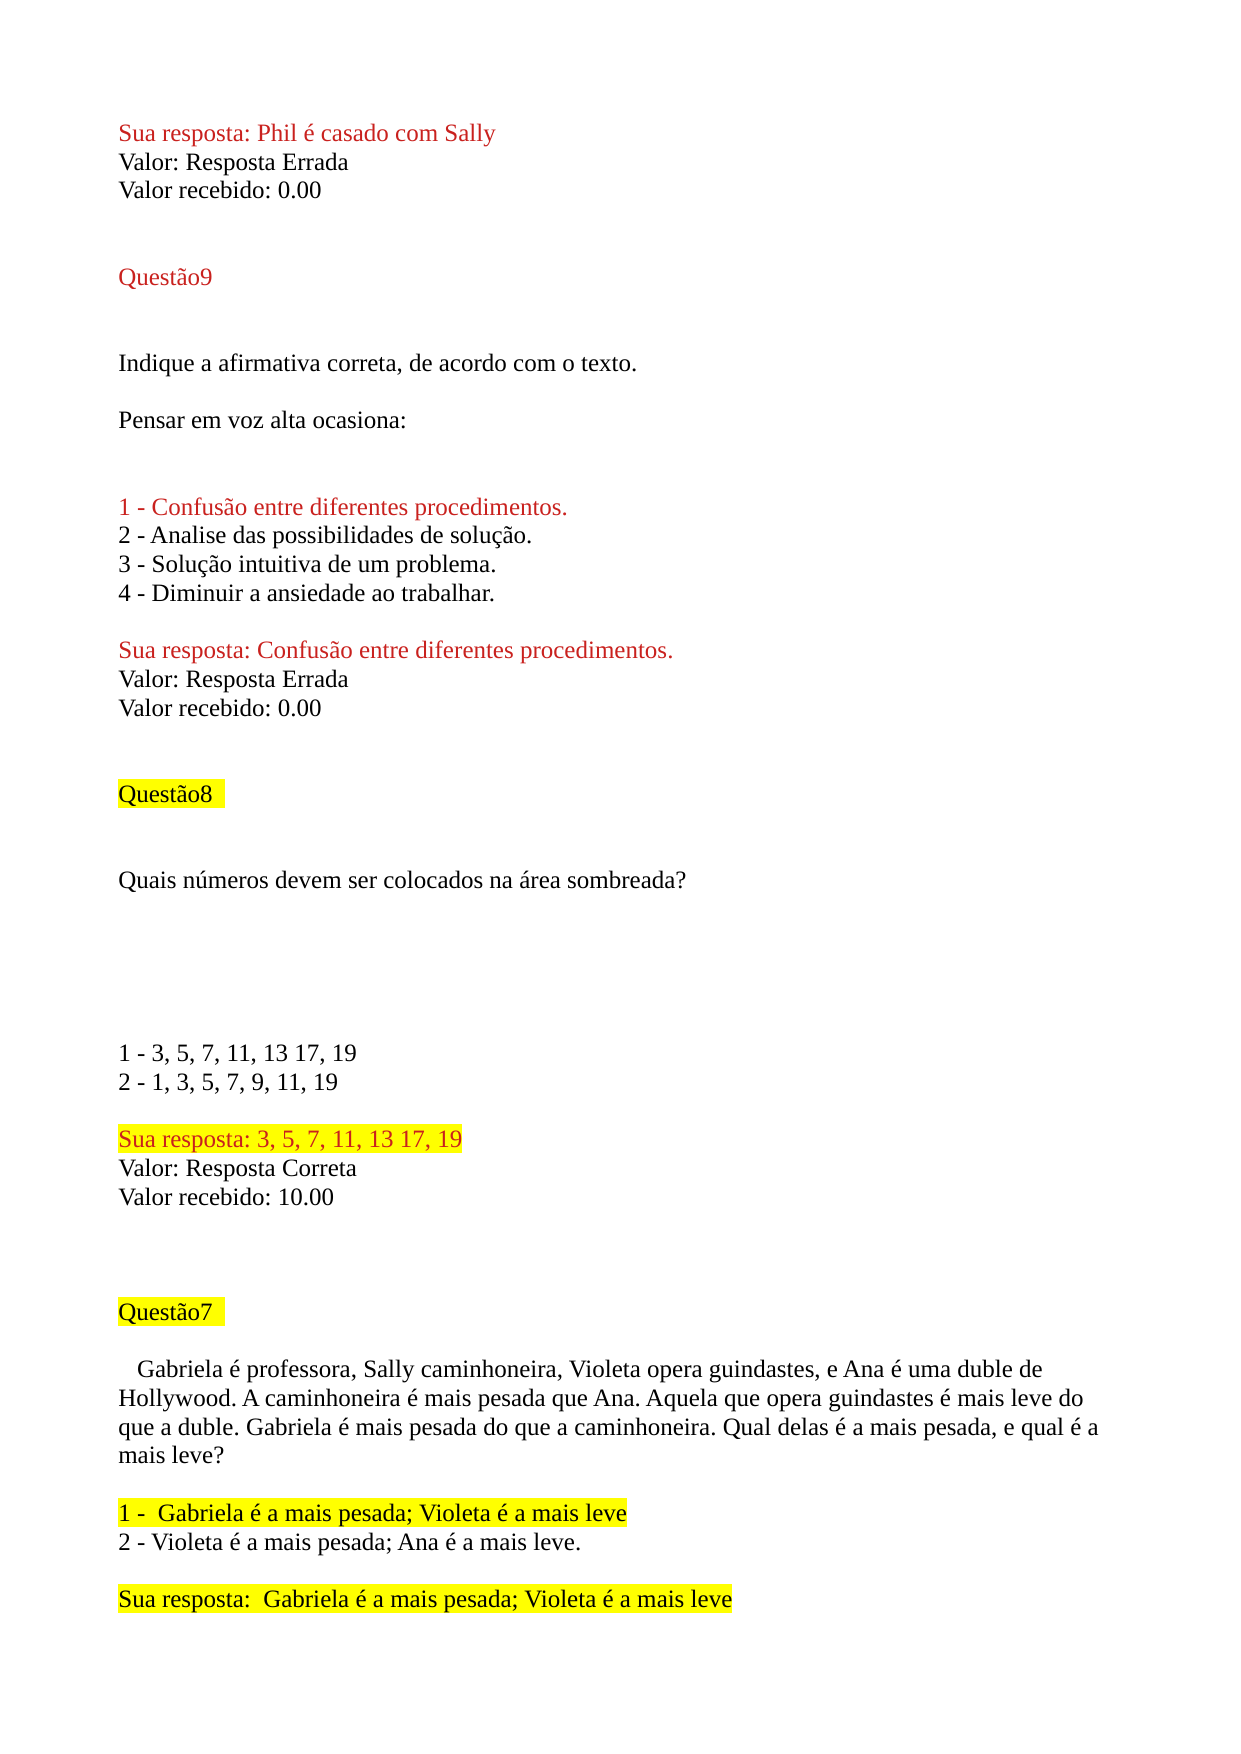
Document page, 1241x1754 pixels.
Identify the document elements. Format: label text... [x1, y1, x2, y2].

text Valor recebido: 0.00 [118, 693, 1122, 722]
text Gabriela é professora, Sally caminhoneira, Violeta opera guindastes, e Ana é uma duble de Hollywood. A caminhoneira é mais pesada que Ana. Aquela que opera guindastes é mais leve do que a duble. Gabriela é mais pesada do que a caminhoneira. Qual delas é a mais pesada, e qual é a mais leve? [118, 1354, 1122, 1469]
text Questão8 [118, 779, 1122, 808]
text 2 - Violeta é a mais pesada; Ana é a mais leve. [118, 1527, 1122, 1556]
text 3 - Solução intuitiva de um problema. [118, 549, 1122, 578]
text 4 - Diminuir a ansiedade ao trabalhar. [118, 578, 1122, 607]
text 2 - 1, 3, 5, 7, 9, 11, 19 [118, 1067, 1122, 1096]
text 1 - 3, 5, 7, 11, 13 17, 19 [118, 1038, 1122, 1067]
text Valor: Resposta Errada [118, 664, 1122, 693]
text Sua resposta: 3, 5, 7, 11, 13 17, 19 [118, 1124, 1122, 1153]
text 1 - Gabriela é a mais pesada; Violeta é a mais leve [118, 1498, 1122, 1527]
text Valor: Resposta Errada [118, 147, 1122, 176]
text Sua resposta: Confusão entre diferentes procedimentos. [118, 636, 1122, 664]
text Quais números devem ser colocados na área sombreada? [118, 866, 1122, 894]
text Indique a afirmativa correta, de acordo com o texto. [118, 348, 1122, 377]
text Sua resposta: Gabriela é a mais pesada; Violeta é a mais leve [118, 1584, 1122, 1613]
text Valor: Resposta Correta [118, 1153, 1122, 1182]
text Sua resposta: Phil é casado com Sally [118, 118, 1122, 147]
text 1 - Confusão entre diferentes procedimentos. [118, 492, 1122, 521]
text Valor recebido: 10.00 [118, 1182, 1122, 1211]
text Questão7 [118, 1297, 1122, 1326]
text Questão9 [118, 262, 1122, 291]
text Valor recebido: 0.00 [118, 176, 1122, 204]
text 2 - Analise das possibilidades de solução. [118, 521, 1122, 549]
text Pensar em voz alta ocasiona: [118, 406, 1122, 434]
